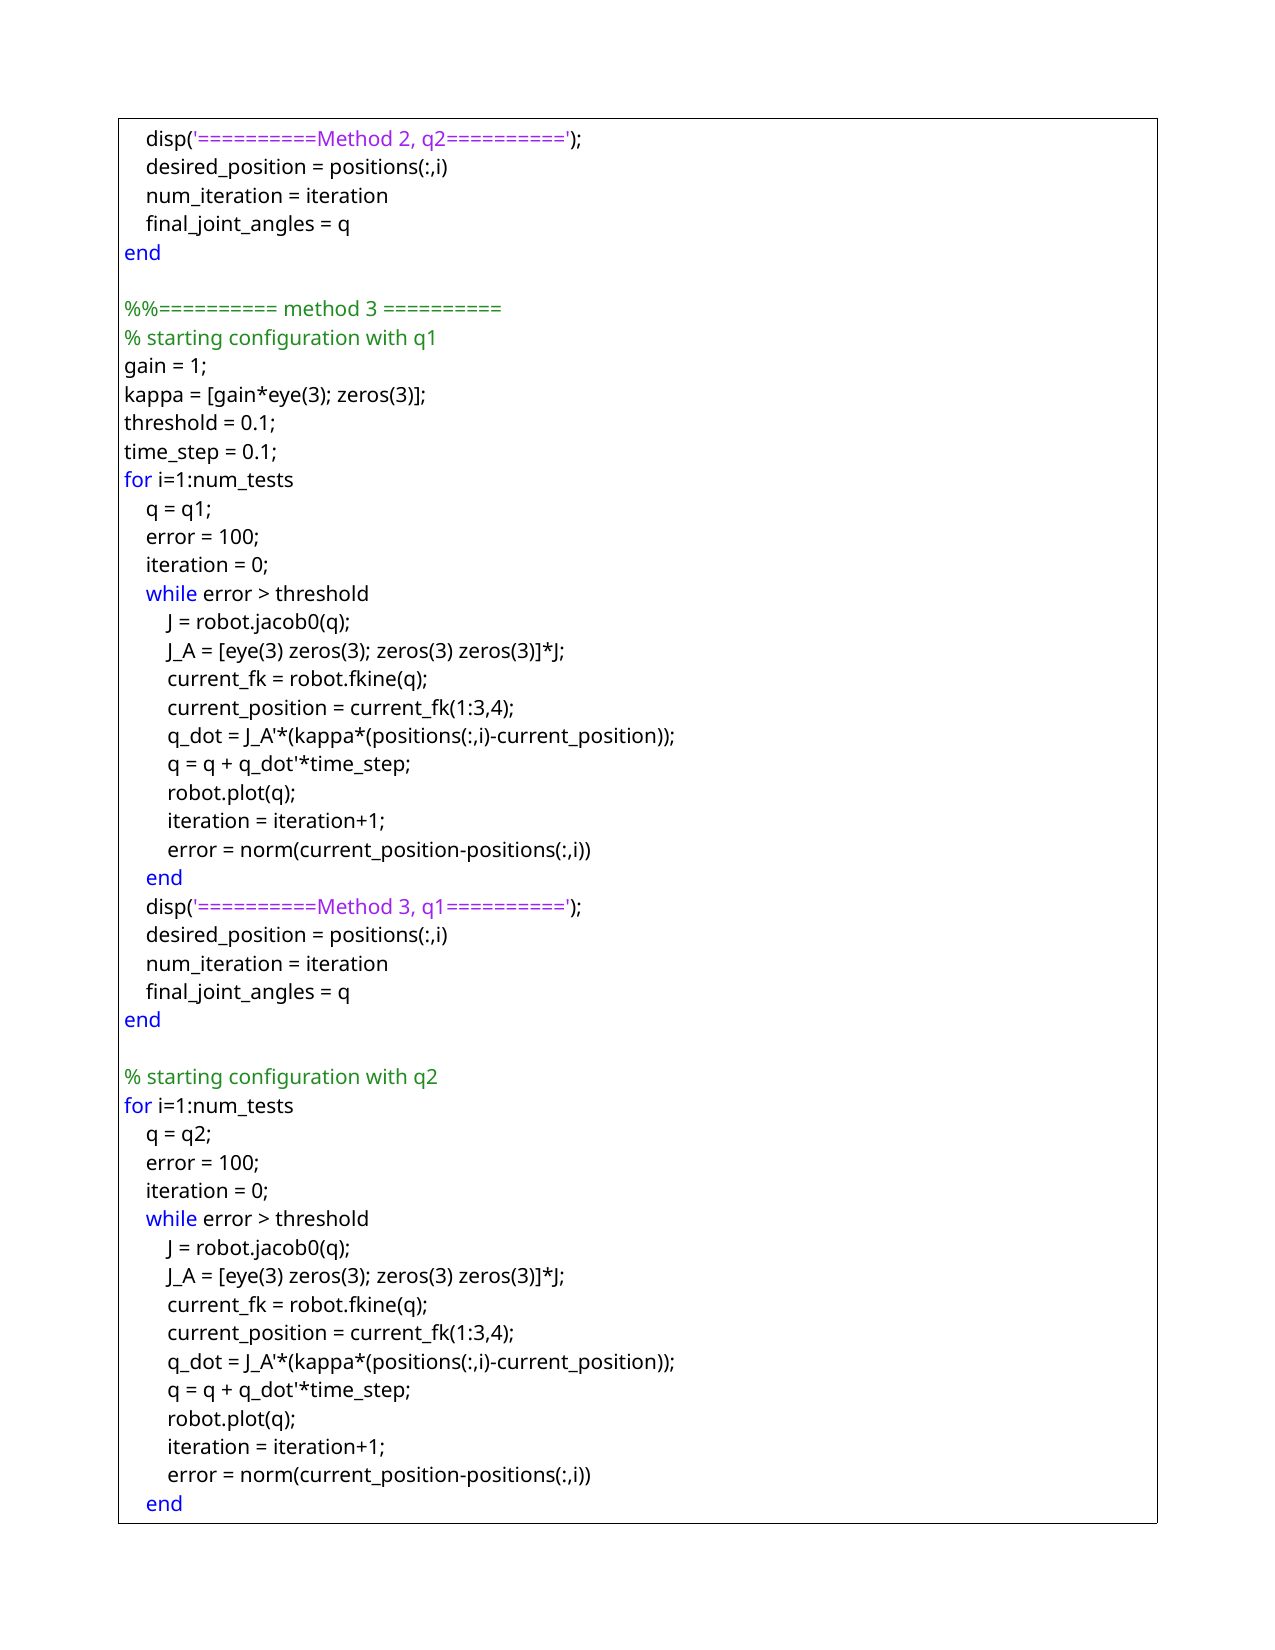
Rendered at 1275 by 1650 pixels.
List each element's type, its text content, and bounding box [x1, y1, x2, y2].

table_header disp('==========Method 2, q2=========='); desired_position = positions(:,i) num_iteration = iteration final_joint_angles = q end %%========== method 3 ========== % starting configuration with q1 gain = 1; kappa = [gain*eye(3); zeros(3)]; threshold = 0.1; time_step = 0.1; for i=1:num_tests q = q1; error = 100; iteration = 0; while error > threshold J = robot.jacob0(q); J_A = [eye(3) zeros(3); zeros(3) zeros(3)]*J; current_fk = robot.fkine(q); current_position = current_fk(1:3,4); q_dot = J_A'*(kappa*(positions(:,i)-current_position)); q = q + q_dot'*time_step; robot.plot(q); iteration = iteration+1; error = norm(current_position-positions(:,i)) end disp('==========Method 3, q1=========='); desired_position = positions(:,i) num_iteration = iteration final_joint_angles = q end % starting configuration with q2 for i=1:num_tests q = q2; error = 100; iteration = 0; while error > threshold J = robot.jacob0(q); J_A = [eye(3) zeros(3); zeros(3) zeros(3)]*J; current_fk = robot.fkine(q); current_position = current_fk(1:3,4); q_dot = J_A'*(kappa*(positions(:,i)-current_position)); q = q + q_dot'*time_step; robot.plot(q); iteration = iteration+1; error = norm(current_position-positions(:,i)) end [119, 119, 1157, 1523]
